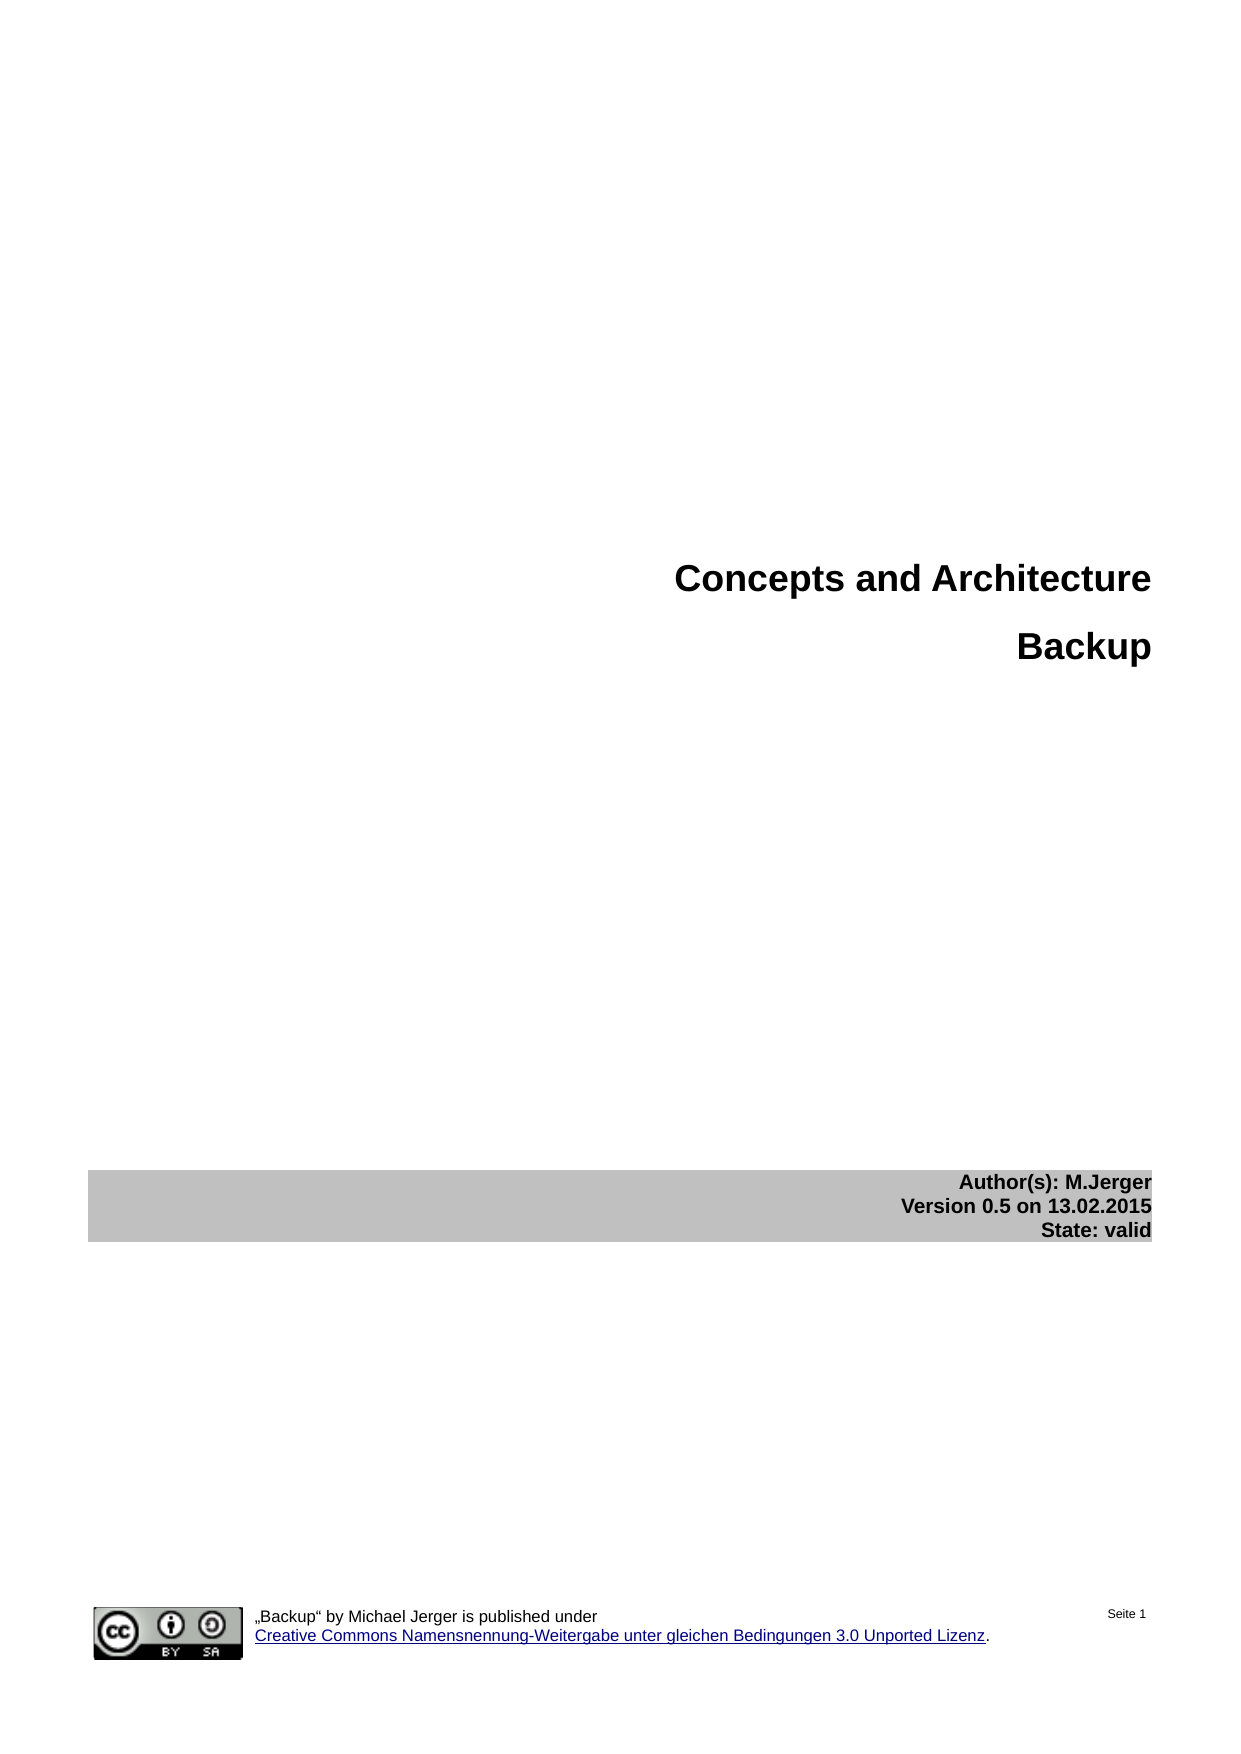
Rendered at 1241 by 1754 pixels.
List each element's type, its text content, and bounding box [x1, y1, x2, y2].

text Version 0.5 on 13.02.2015 [88, 1194, 1152, 1218]
title Concepts and Architecture [88, 556, 1152, 599]
picture [93, 1607, 243, 1660]
title Backup [88, 624, 1152, 710]
text Author(s): M.Jerger [88, 1170, 1152, 1194]
text State: valid [88, 1218, 1152, 1242]
